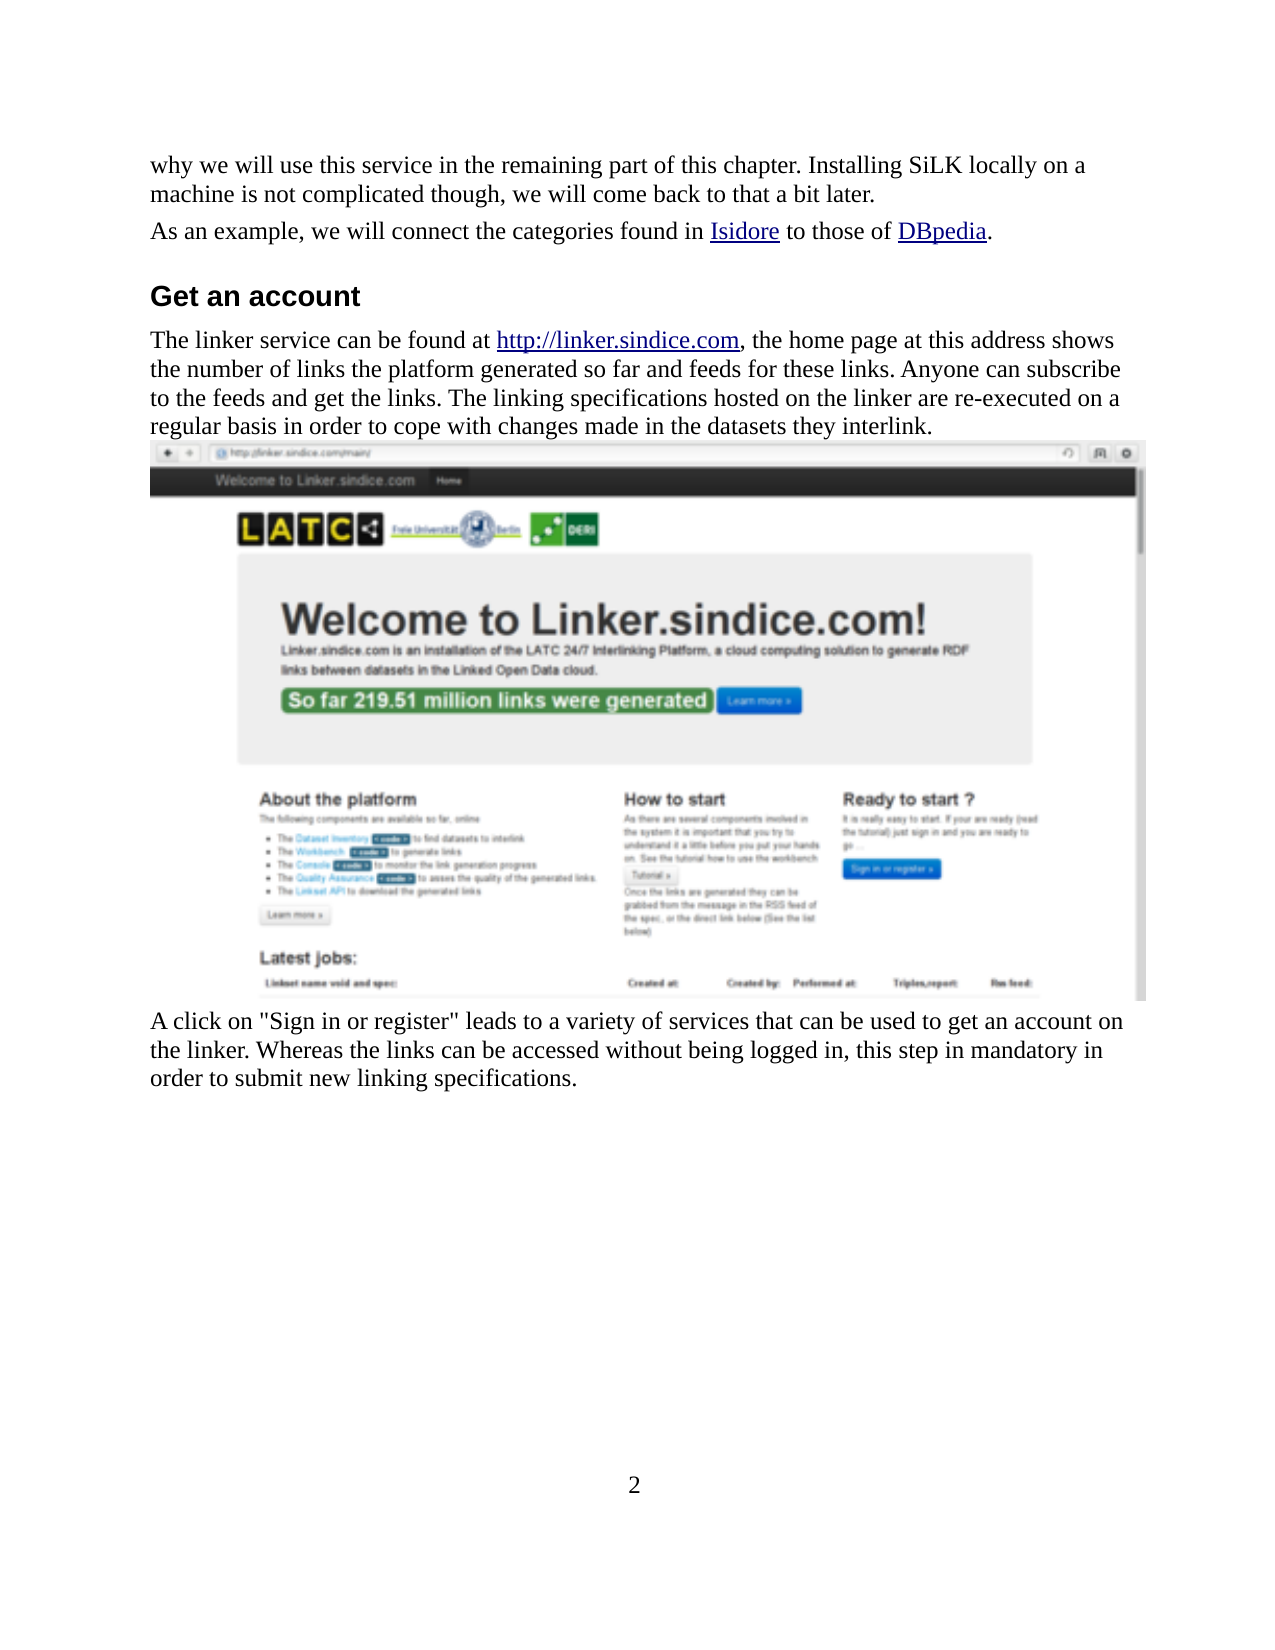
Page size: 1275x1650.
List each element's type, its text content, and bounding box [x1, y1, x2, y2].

text As an example, we will connect the categories found in Isidore to those of DBpedia. [150, 216, 1125, 245]
text A click on "Sign in or register" leads to a variety of services that can be used to get an account on the linker. Whereas the links can be accessed without being logged in, this step in mandatory in order to submit new linking specifications. [150, 1001, 1125, 1092]
text why we will use this service in the remaining part of this chapter. Installing SiLK locally on a machine is not complicated though, we will come back to that a bit later. [150, 150, 1125, 207]
picture [150, 440, 1146, 1001]
text The linker service can be found at http://linker.sindice.com, the home page at this address shows the number of links the platform generated so far and feeds for these links. Anyone can subscribe to the feeds and get the links. The linking specifications hosted on the linker are re-executed on a regular basis in order to cope with changes made in the datasets they interlink. [150, 325, 1125, 440]
subtitle Get an account [150, 279, 1125, 313]
